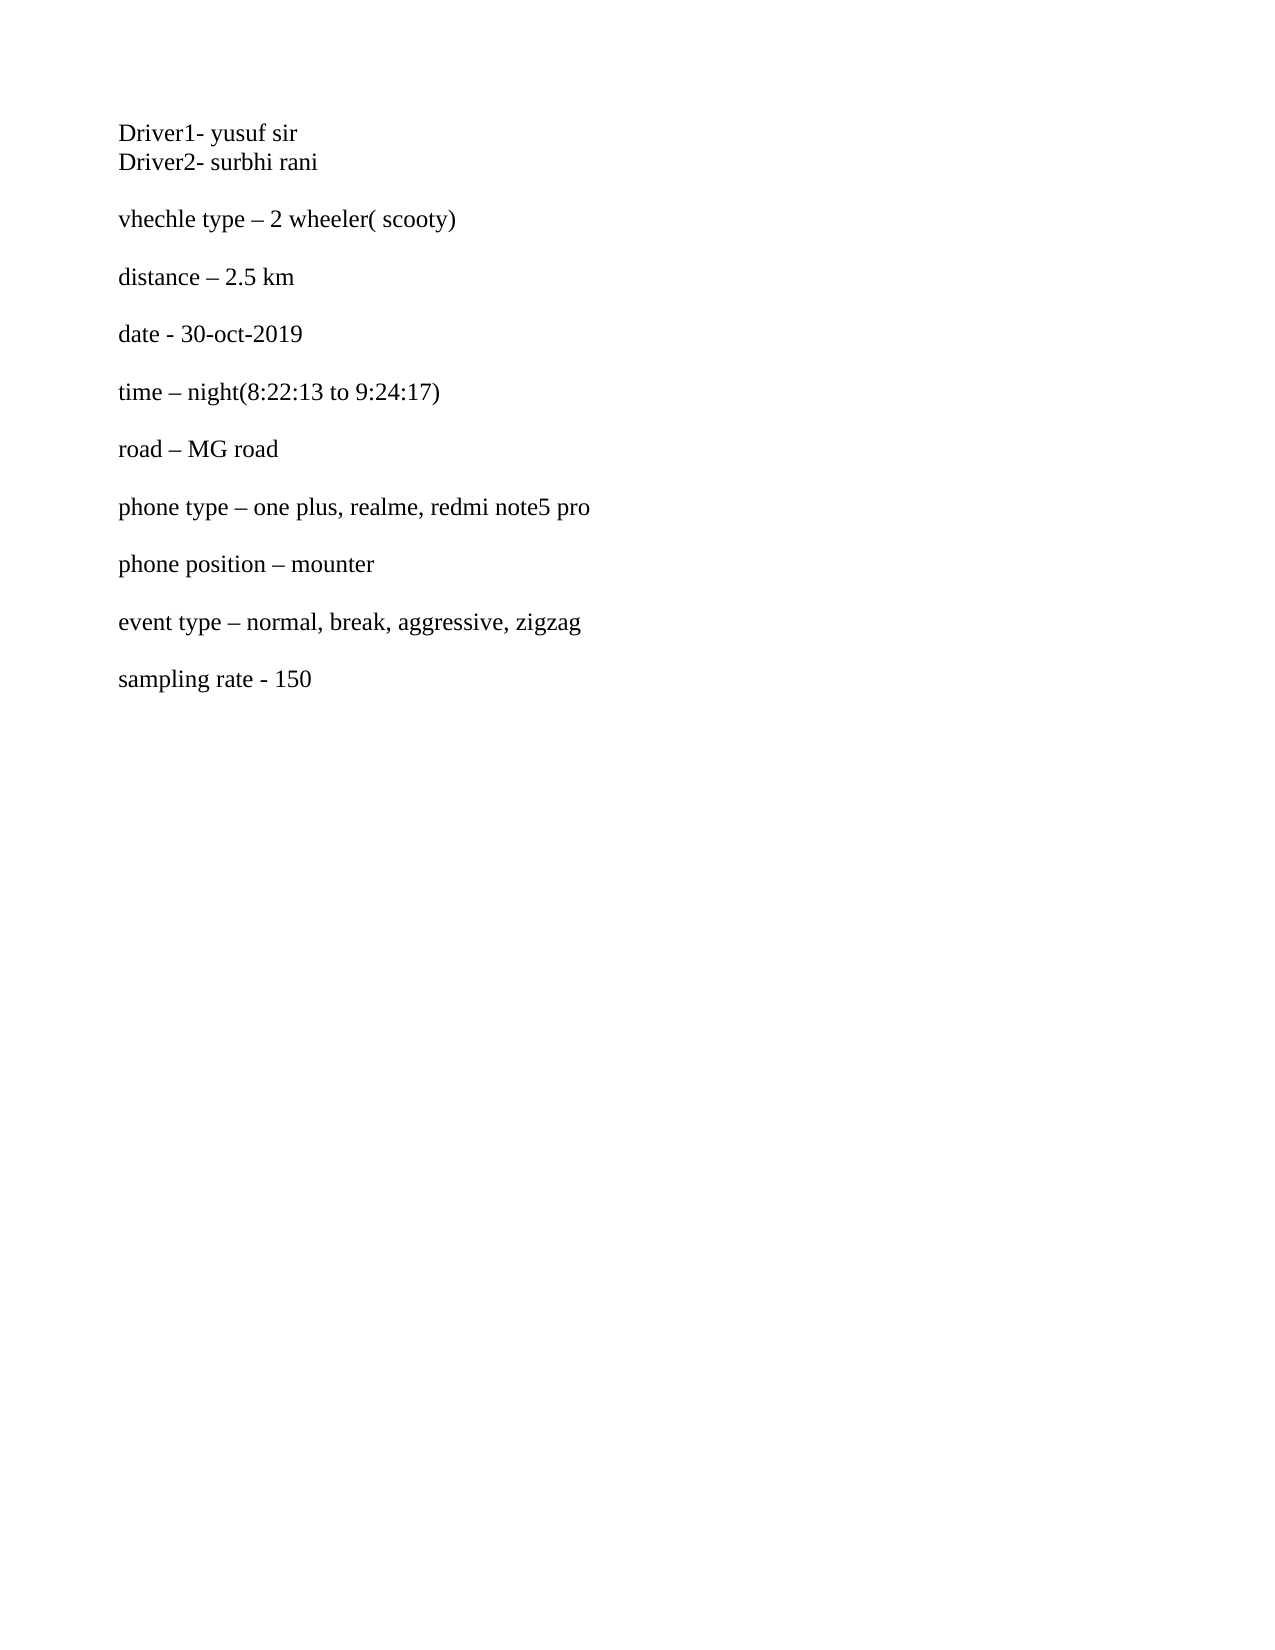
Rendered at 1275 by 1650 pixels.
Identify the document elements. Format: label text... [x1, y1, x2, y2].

text Driver1- yusuf sir [118, 118, 1157, 147]
text date - 30-oct-2019 [118, 319, 1157, 348]
text sampling rate - 150 [118, 664, 1157, 693]
text vhechle type – 2 wheeler( scooty) [118, 204, 1157, 233]
text time – night(8:22:13 to 9:24:17) [118, 377, 1157, 406]
text distance – 2.5 km [118, 262, 1157, 291]
text road – MG road [118, 434, 1157, 463]
text phone type – one plus, realme, redmi note5 pro [118, 492, 1157, 521]
text event type – normal, break, aggressive, zigzag [118, 607, 1157, 636]
text phone position – mounter [118, 549, 1157, 578]
text Driver2- surbhi rani [118, 147, 1157, 176]
